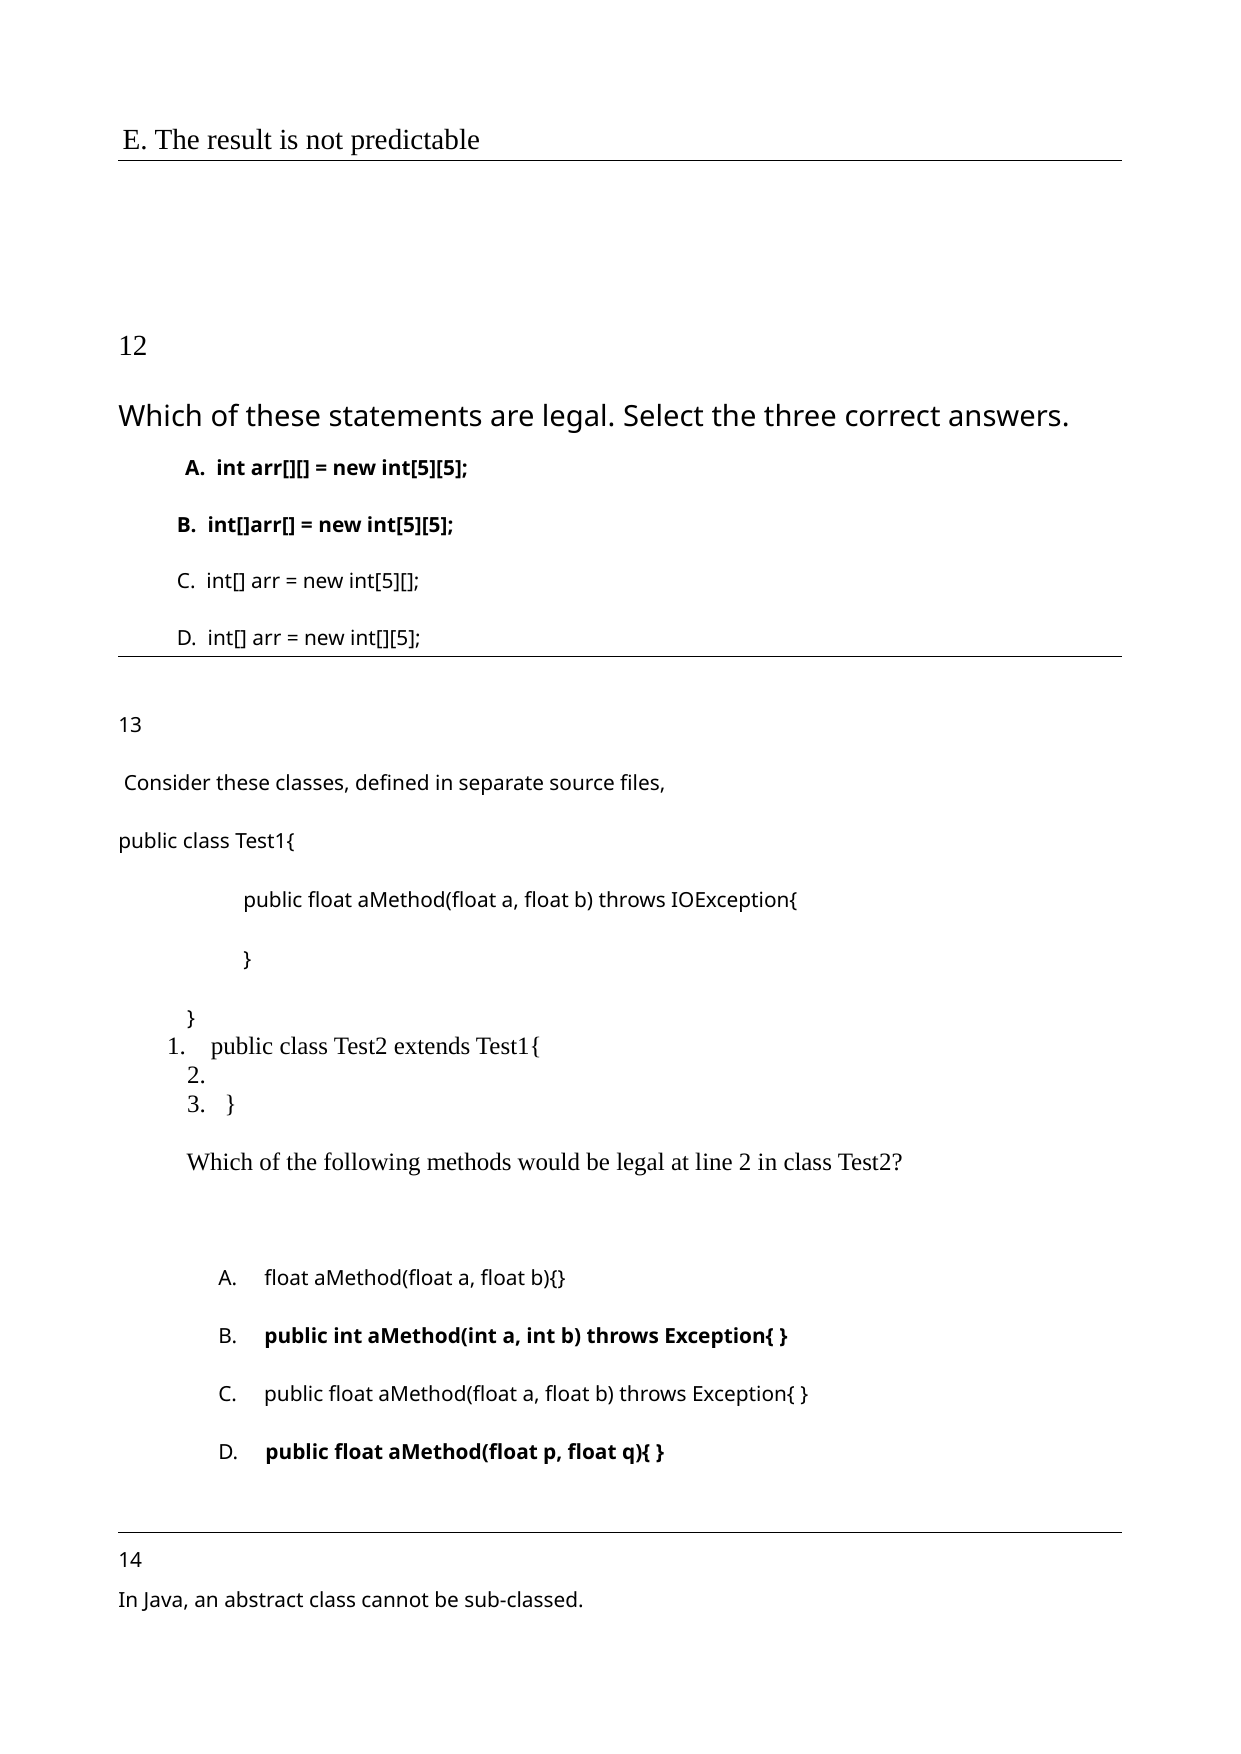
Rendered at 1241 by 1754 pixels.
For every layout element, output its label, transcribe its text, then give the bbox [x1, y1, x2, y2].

text In Java, an abstract class cannot be sub-classed. [118, 1586, 1122, 1614]
table_cell A. float aMethod(float a, float b){} B. public int aMethod(int a, int b) throws Exception{ } C. public float aMethod(float a, float b) throws Exception{ } D. public float aMethod(float p, float q){ } [118, 1205, 1240, 1495]
text A. int arr[][] = new int[5][5]; B. int[]arr[] = new int[5][5]; C. int[] arr = new int[5][]; D. int[] arr = new int[][5]; [118, 447, 1122, 656]
text E. The result is not predictable [118, 118, 1122, 160]
text Which of these statements are legal. Select the three correct answers. [118, 395, 1122, 435]
table_header 13 Consider these classes, defined in separate source files, public class Test1{ public float aMethod(float a, float b) throws IOException{ } } 1. public class Test2 extends Test1{ 2. 3. } Which of the following methods would be legal at line 2 in class Test2? [118, 710, 1240, 1205]
text 12 [118, 328, 1122, 362]
text 14 [118, 1545, 1122, 1573]
